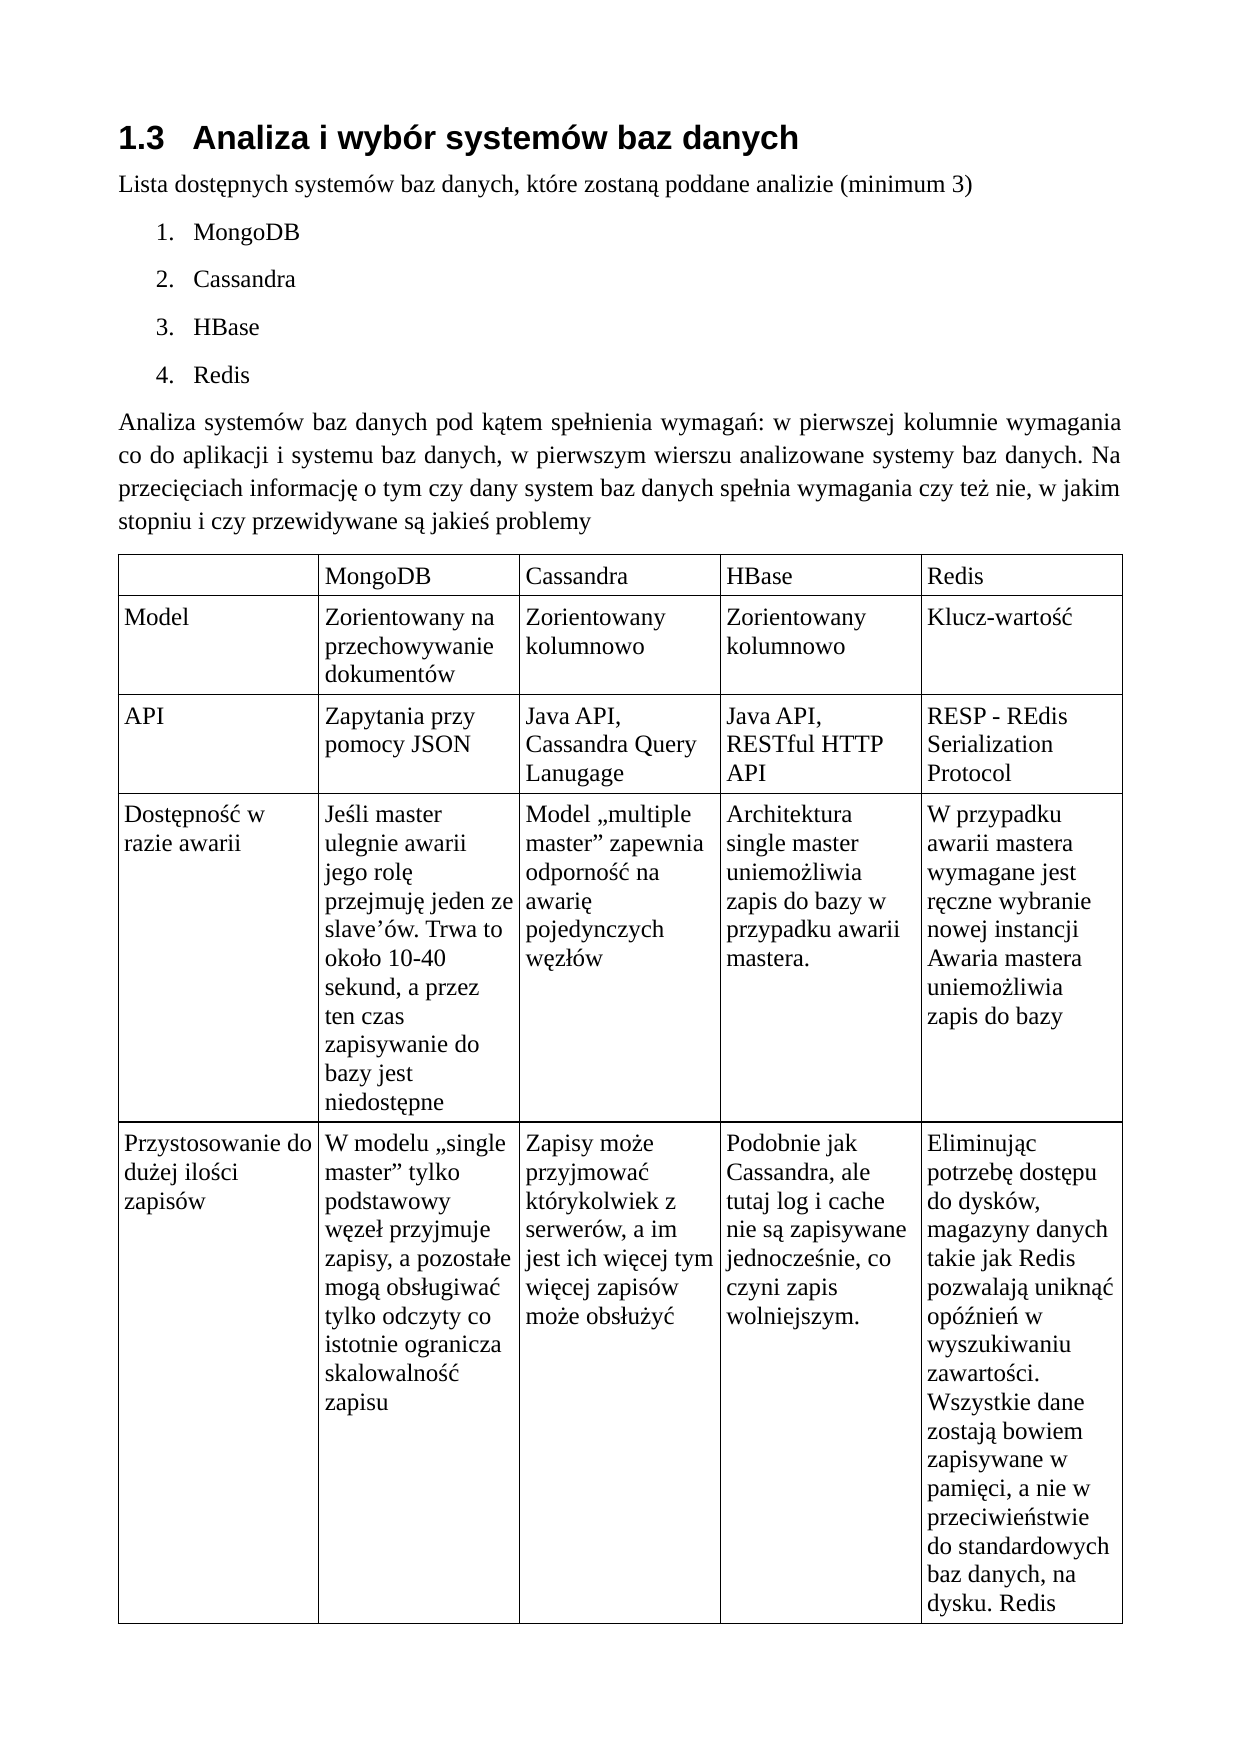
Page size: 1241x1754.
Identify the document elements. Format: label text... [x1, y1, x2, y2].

table_cell Java API, Cassandra Query Lanugage [520, 695, 720, 793]
subtitle Analiza i wybór systemów baz danych [118, 118, 1122, 157]
table_cell Przystosowanie do dużej ilości zapisów [119, 1123, 318, 1623]
table_header HBase [721, 555, 921, 595]
table_cell W przypadku awarii mastera wymagane jest ręczne wybranie nowej instancji Awaria mastera uniemożliwia zapis do bazy [922, 794, 1122, 1121]
table_cell Zapytania przy pomocy JSON [319, 695, 519, 793]
table_cell Podobnie jak Cassandra, ale tutaj log i cache nie są zapisywane jednocześnie, co czyni zapis wolniejszym. [721, 1123, 921, 1623]
list Cassandra [156, 264, 1122, 293]
table_header [119, 555, 318, 595]
table_cell RESP - REdis Serialization Protocol [922, 695, 1122, 793]
table_cell API [119, 695, 318, 793]
table_cell Dostępność w razie awarii [119, 794, 318, 1121]
table_cell Zapisy może przyjmować którykolwiek z serwerów, a im jest ich więcej tym więcej zapisów może obsłużyć [520, 1123, 720, 1623]
table_cell Model „multiple master” zapewnia odporność na awarię pojedynczych węzłów [520, 794, 720, 1121]
text Lista dostępnych systemów baz danych, które zostaną poddane analizie (minimum 3) [118, 169, 1122, 198]
table_cell Klucz-wartość [922, 596, 1122, 694]
table_cell Java API, RESTful HTTP API [721, 695, 921, 793]
list Redis [156, 360, 1122, 388]
table_cell Eliminując potrzebę dostępu do dysków, magazyny danych takie jak Redis pozwalają uniknąć opóźnień w wyszukiwaniu zawartości. Wszystkie dane zostają bowiem zapisywane w pamięci, a nie w przeciwieństwie do standardowych baz danych, na dysku. Redis [922, 1123, 1122, 1623]
table_cell W modelu „single master” tylko podstawowy węzeł przyjmuje zapisy, a pozostałe mogą obsługiwać tylko odczyty co istotnie ogranicza skalowalność zapisu [319, 1123, 519, 1623]
list MongoDB [156, 217, 1122, 246]
table_cell Jeśli master ulegnie awarii jego rolę przejmuję jeden ze slave’ów. Trwa to około 10-40 sekund, a przez ten czas zapisywanie do bazy jest niedostępne [319, 794, 519, 1121]
table_cell Architektura single master uniemożliwia zapis do bazy w przypadku awarii mastera. [721, 794, 921, 1121]
table_cell Zorientowany kolumnowo [520, 596, 720, 694]
table_cell Zorientowany kolumnowo [721, 596, 921, 694]
text Analiza systemów baz danych pod kątem spełnienia wymagań: w pierwszej kolumnie wymagania co do aplikacji i systemu baz danych, w pierwszym wierszu analizowane systemy baz danych. Na przecięciach informację o tym czy dany system baz danych spełnia wymagania czy też nie, w jakim stopniu i czy przewidywane są jakieś problemy [118, 407, 1122, 535]
table_header Redis [922, 555, 1122, 595]
table_header Cassandra [520, 555, 720, 595]
table_cell Zorientowany na przechowywanie dokumentów [319, 596, 519, 694]
table_header MongoDB [319, 555, 519, 595]
list HBase [156, 312, 1122, 341]
table_cell Model [119, 596, 318, 694]
